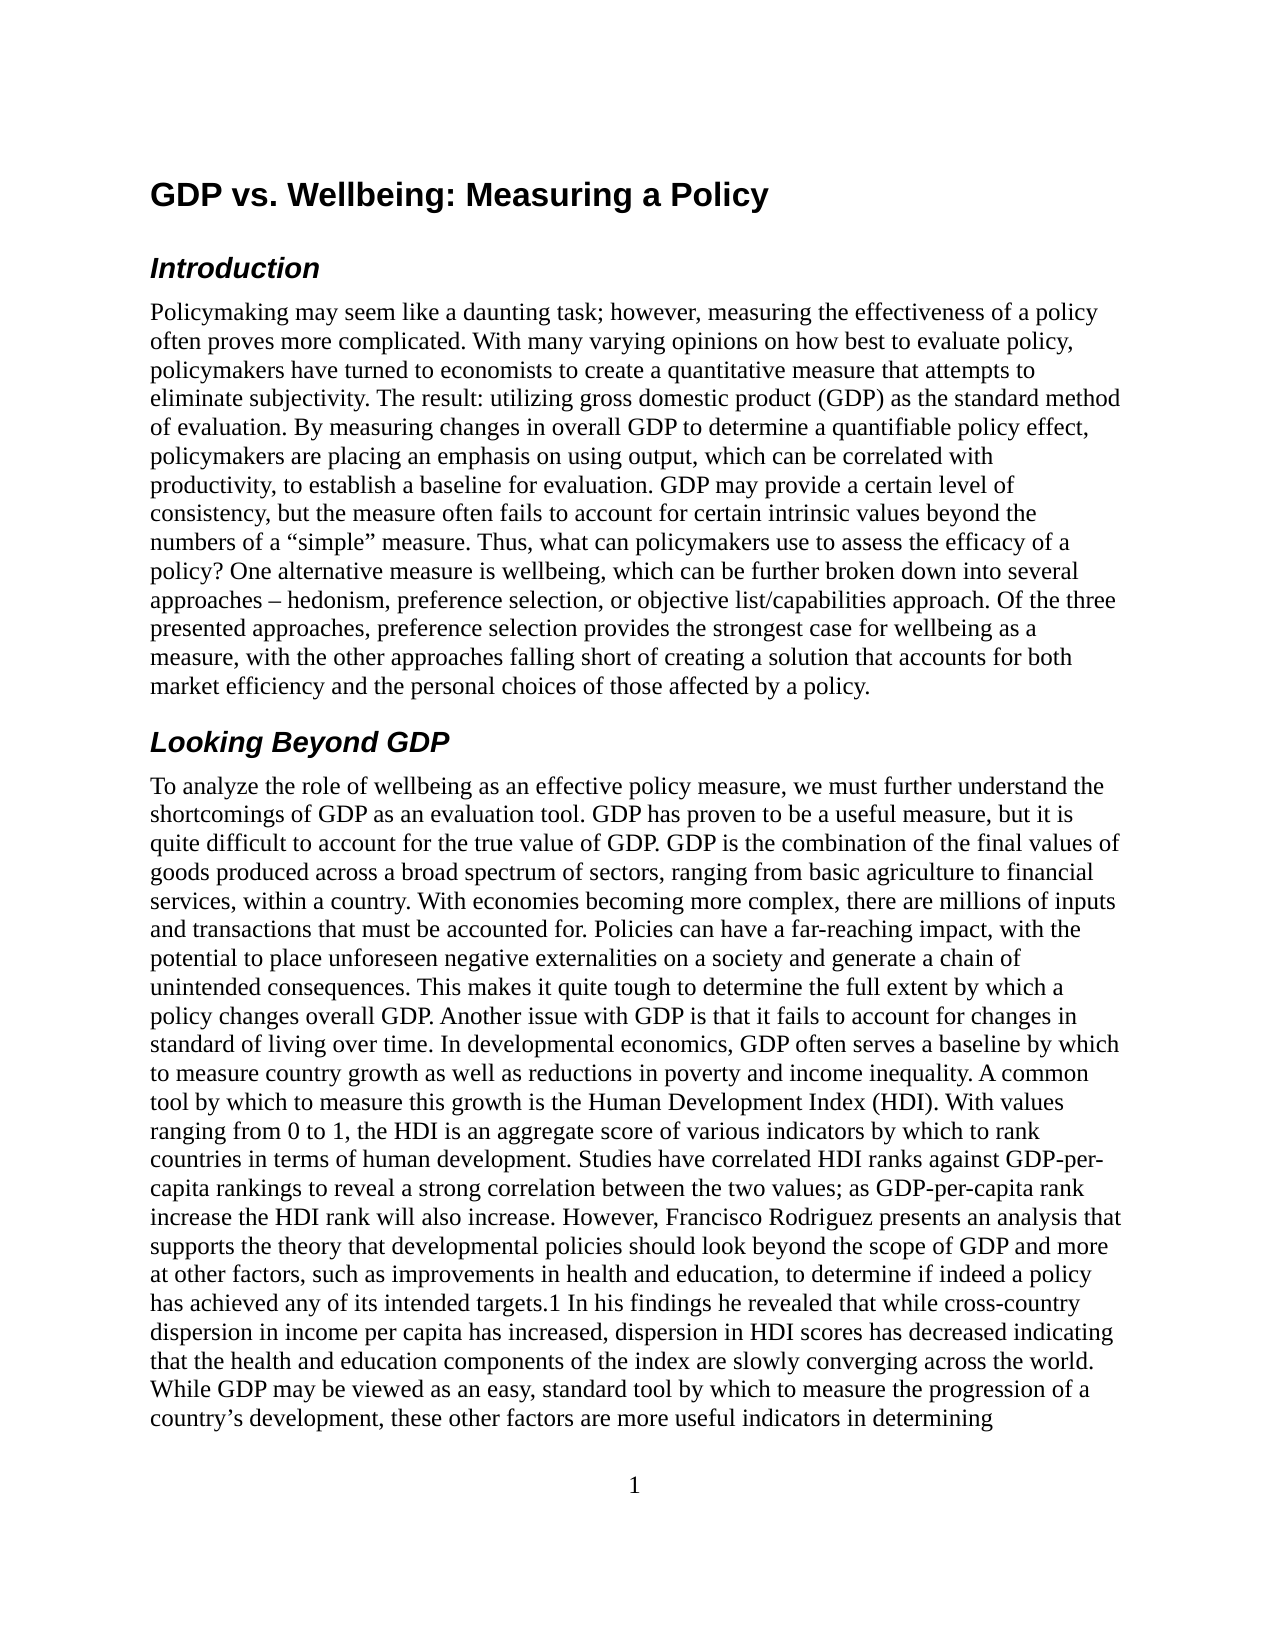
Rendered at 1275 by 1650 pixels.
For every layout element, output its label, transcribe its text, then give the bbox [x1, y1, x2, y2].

subtitle GDP vs. Wellbeing: Measuring a Policy [150, 175, 1125, 214]
subtitle Introduction [150, 251, 1125, 285]
text Policymaking may seem like a daunting task; however, measuring the effectiveness of a policy often proves more complicated. With many varying opinions on how best to evaluate policy, policymakers have turned to economists to create a quantitative measure that attempts to eliminate subjectivity. The result: utilizing gross domestic product (GDP) as the standard method of evaluation. By measuring changes in overall GDP to determine a quantifiable policy effect, policymakers are placing an emphasis on using output, which can be correlated with productivity, to establish a baseline for evaluation. GDP may provide a certain level of consistency, but the measure often fails to account for certain intrinsic values beyond the numbers of a “simple” measure. Thus, what can policymakers use to assess the efficacy of a policy? One alternative measure is wellbeing, which can be further broken down into several approaches – hedonism, preference selection, or objective list/capabilities approach. Of the three presented approaches, preference selection provides the strongest case for wellbeing as a measure, with the other approaches falling short of creating a solution that accounts for both market efficiency and the personal choices of those affected by a policy. [150, 297, 1125, 700]
text To analyze the role of wellbeing as an effective policy measure, we must further understand the shortcomings of GDP as an evaluation tool. GDP has proven to be a useful measure, but it is quite difficult to account for the true value of GDP. GDP is the combination of the final values of goods produced across a broad spectrum of sectors, ranging from basic agriculture to financial services, within a country. With economies becoming more complex, there are millions of inputs and transactions that must be accounted for. Policies can have a far-reaching impact, with the potential to place unforeseen negative externalities on a society and generate a chain of unintended consequences. This makes it quite tough to determine the full extent by which a policy changes overall GDP. Another issue with GDP is that it fails to account for changes in standard of living over time. In developmental economics, GDP often serves a baseline by which to measure country growth as well as reductions in poverty and income inequality. A common tool by which to measure this growth is the Human Development Index (HDI). With values ranging from 0 to 1, the HDI is an aggregate score of various indicators by which to rank countries in terms of human development. Studies have correlated HDI ranks against GDP-per-capita rankings to reveal a strong correlation between the two values; as GDP-per-capita rank increase the HDI rank will also increase. However, Francisco Rodriguez presents an analysis that supports the theory that developmental policies should look beyond the scope of GDP and more at other factors, such as improvements in health and education, to determine if indeed a policy has achieved any of its intended targets.1 In his findings he revealed that while cross-country dispersion in income per capita has increased, dispersion in HDI scores has decreased indicating that the health and education components of the index are slowly converging across the world. While GDP may be viewed as an easy, standard tool by which to measure the progression of a country’s development, these other factors are more useful indicators in determining [150, 771, 1125, 1432]
subtitle Looking Beyond GDP [150, 725, 1125, 758]
